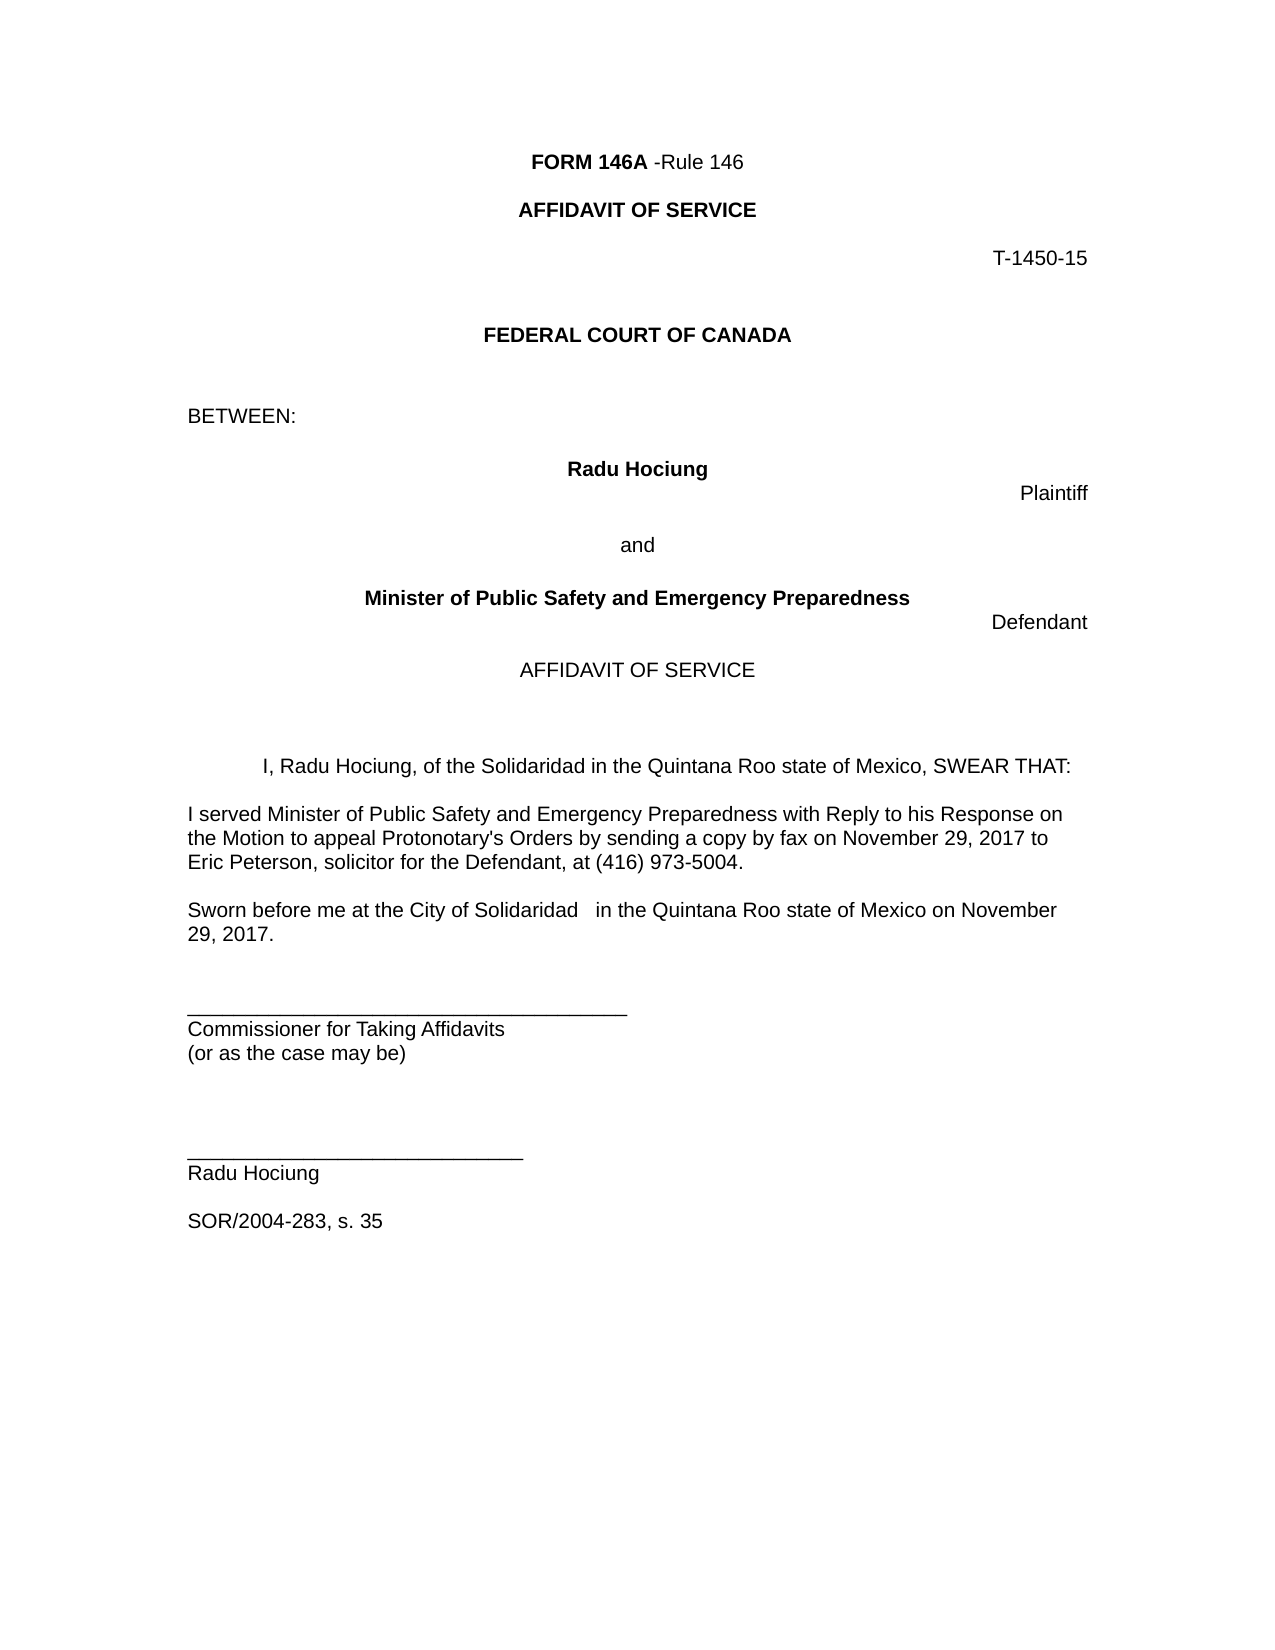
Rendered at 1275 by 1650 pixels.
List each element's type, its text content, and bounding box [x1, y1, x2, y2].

text I served Minister of Public Safety and Emergency Preparedness with Reply to his Response on the Motion to appeal Protonotary's Orders by sending a copy by fax on November 29, 2017 to Eric Peterson, solicitor for the Defendant, at (416) 973-5004. [187, 802, 1087, 873]
text FEDERAL COURT OF CANADA [187, 322, 1087, 346]
text SOR/2004-283, s. 35 [187, 1209, 1087, 1233]
text Plaintiff [187, 481, 1087, 504]
text _____________________________ [187, 1137, 1087, 1161]
text Commissioner for Taking Affidavits [187, 1017, 1087, 1041]
text AFFIDAVIT OF SERVICE [187, 198, 1087, 222]
text AFFIDAVIT OF SERVICE [187, 658, 1087, 682]
text Sworn before me at the City of Solidaridad in the Quintana Roo state of Mexico on November 29, 2017. [187, 897, 1087, 945]
text Radu Hociung [187, 1161, 1087, 1185]
text (or as the case may be) [187, 1041, 1087, 1065]
text Defendant [187, 610, 1087, 634]
text FORM 146A -Rule 146 [187, 150, 1087, 174]
text I, Radu Hociung, of the Solidaridad in the Quintana Roo state of Mexico, SWEAR THAT: [187, 754, 1087, 778]
text Minister of Public Safety and Emergency Preparedness [187, 586, 1087, 610]
text ______________________________________ [187, 993, 1087, 1017]
text and [187, 533, 1087, 557]
text BETWEEN: [187, 404, 1087, 428]
text Radu Hociung [187, 457, 1087, 481]
text T-1450-15 [187, 246, 1087, 270]
